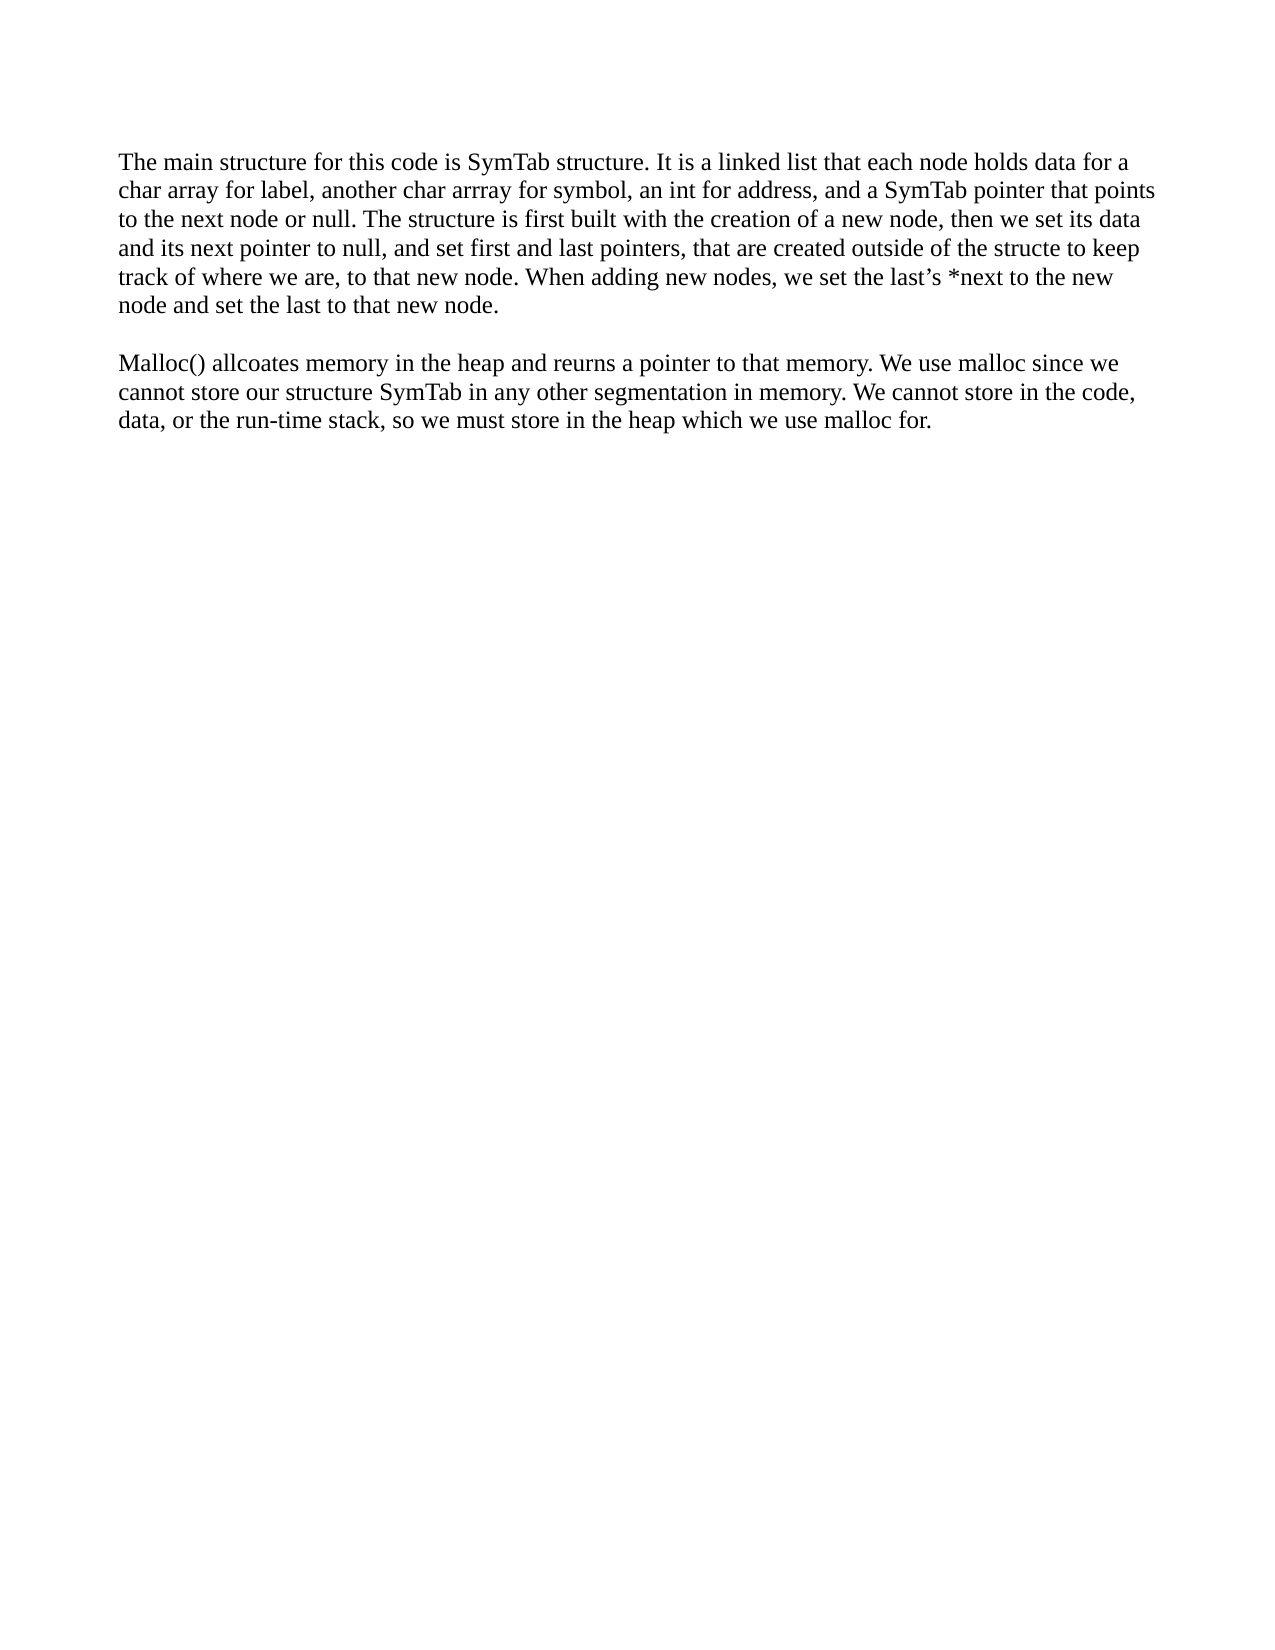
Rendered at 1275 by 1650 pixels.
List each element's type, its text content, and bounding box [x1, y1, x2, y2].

text Malloc() allcoates memory in the heap and reurns a pointer to that memory. We use malloc since we cannot store our structure SymTab in any other segmentation in memory. We cannot store in the code, data, or the run-time stack, so we must store in the heap which we use malloc for. [118, 348, 1157, 434]
text The main structure for this code is SymTab structure. It is a linked list that each node holds data for a char array for label, another char arrray for symbol, an int for address, and a SymTab pointer that points to the next node or null. The structure is first built with the creation of a new node, then we set its data and its next pointer to null, and set first and last pointers, that are created outside of the structe to keep track of where we are, to that new node. When adding new nodes, we set the last’s *next to the new node and set the last to that new node. [118, 147, 1157, 319]
